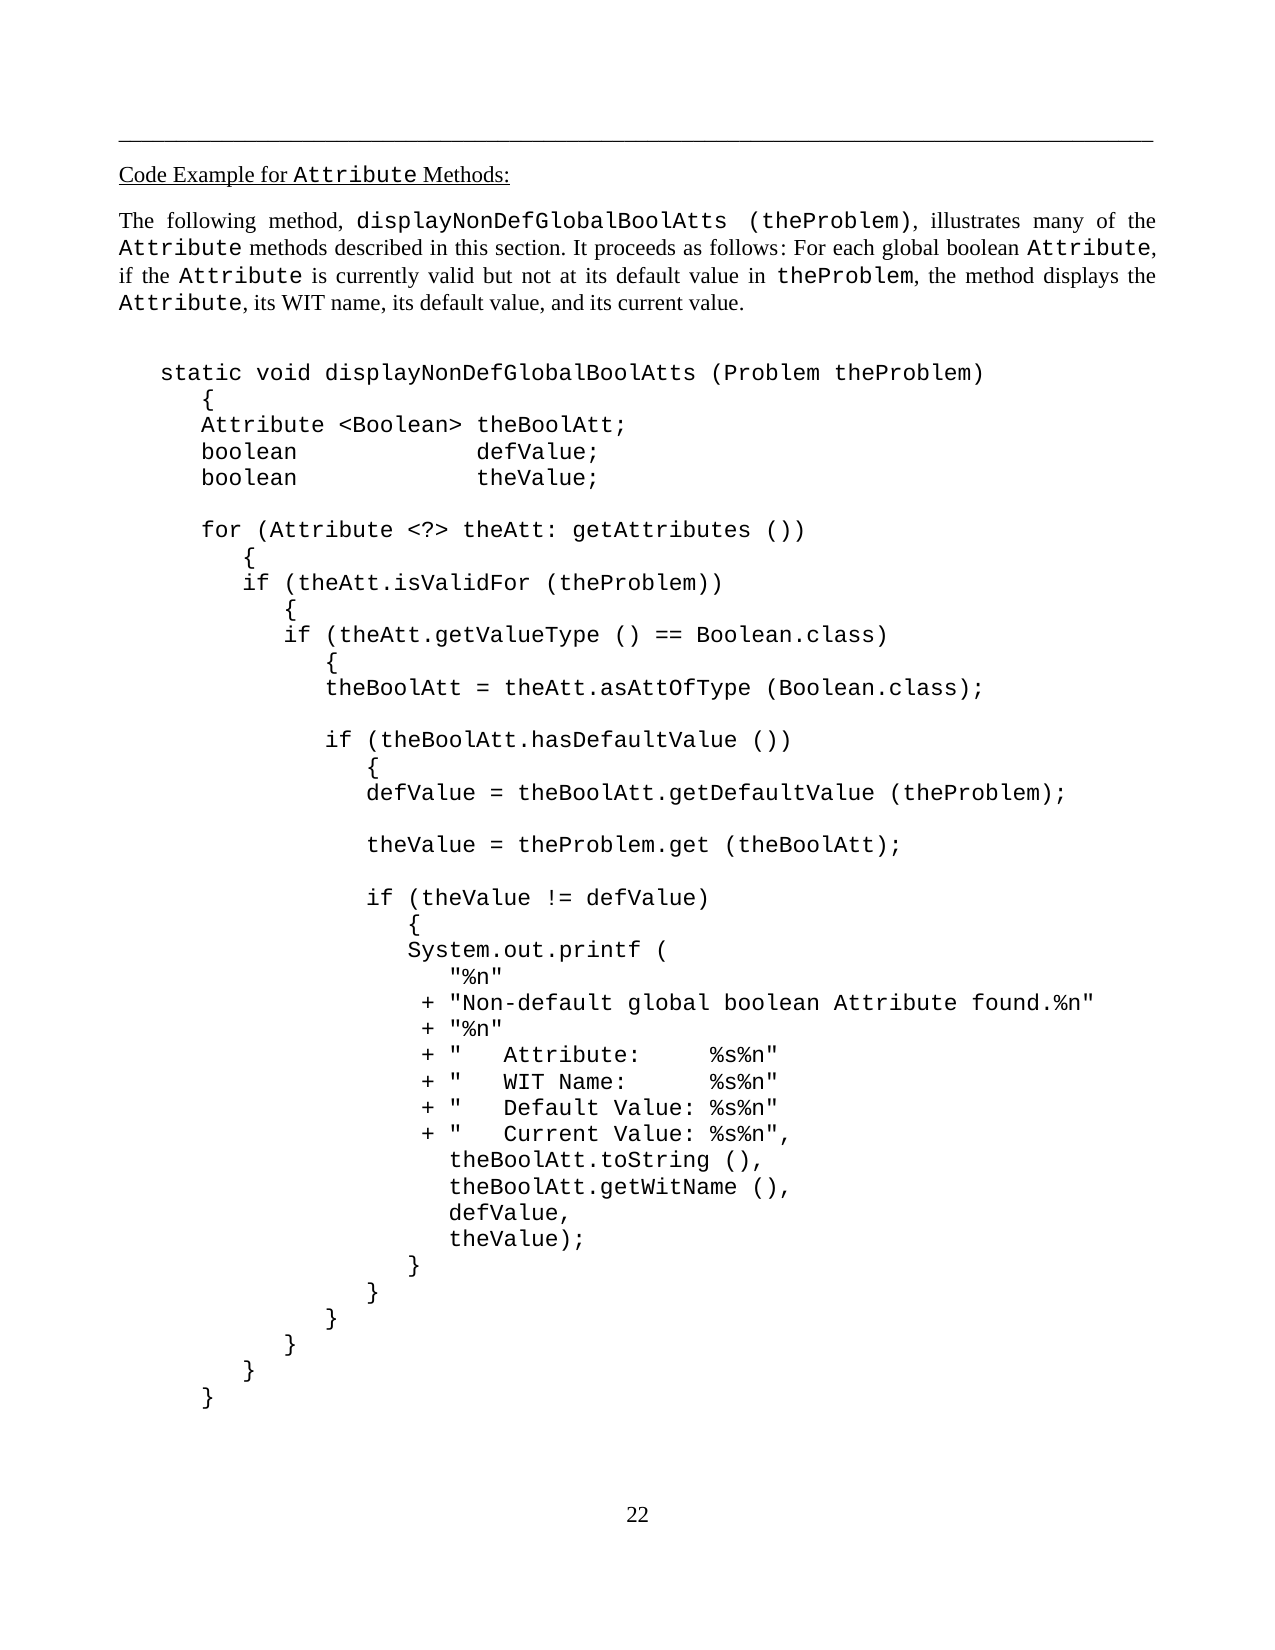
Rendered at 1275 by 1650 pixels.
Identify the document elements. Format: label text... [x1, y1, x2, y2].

text "%n" [118, 965, 1156, 991]
text if (theAtt.getValueType () == Boolean.class) [118, 624, 1156, 650]
text { [118, 597, 1156, 624]
text + " WIT Name: %s%n" [118, 1070, 1156, 1096]
text theValue = theProblem.get (theBoolAtt); [118, 834, 1156, 860]
text __________________________________________________________________________________________ [118, 118, 1156, 144]
text if (theBoolAtt.hasDefaultValue ()) [118, 729, 1156, 755]
text defValue = theBoolAtt.getDefaultValue (theProblem); [118, 781, 1156, 807]
text { [118, 912, 1156, 939]
text { [118, 650, 1156, 676]
text + "Non-default global boolean Attribute found.%n" [118, 991, 1156, 1017]
text static void displayNonDefGlobalBoolAtts (Problem theProblem) [118, 361, 1156, 387]
text + " Current Value: %s%n", [118, 1122, 1156, 1149]
text for (Attribute <?> theAtt: getAttributes ()) [118, 519, 1156, 545]
text { [118, 545, 1156, 571]
text theBoolAtt.toString (), [118, 1149, 1156, 1175]
text theBoolAtt.getWitName (), [118, 1175, 1156, 1201]
text } [118, 1332, 1156, 1359]
text boolean defValue; [118, 440, 1156, 466]
text Code Example for Attribute Methods: [118, 162, 1156, 189]
text { [118, 387, 1156, 414]
text theValue); [118, 1227, 1156, 1254]
text theBoolAtt = theAtt.asAttOfType (Boolean.class); [118, 676, 1156, 702]
text System.out.printf ( [118, 939, 1156, 965]
text } [118, 1280, 1156, 1306]
text } [118, 1385, 1156, 1411]
text if (theValue != defValue) [118, 886, 1156, 912]
text The following method, displayNonDefGlobalBoolAtts (theProblem), illustrates many of the Attribute methods described in this section. It proceeds as follows: For each global boolean Attribute, if the Attribute is currently valid but not at its default value in theProblem, the method displays the Attribute, its WIT name, its default value, and its current value. [118, 208, 1156, 318]
text + "%n" [118, 1017, 1156, 1044]
text Attribute <Boolean> theBoolAtt; [118, 414, 1156, 440]
text } [118, 1254, 1156, 1280]
text defValue, [118, 1201, 1156, 1227]
text if (theAtt.isValidFor (theProblem)) [118, 571, 1156, 597]
text + " Default Value: %s%n" [118, 1096, 1156, 1122]
text boolean theValue; [118, 466, 1156, 492]
text } [118, 1306, 1156, 1332]
text { [118, 755, 1156, 781]
text + " Attribute: %s%n" [118, 1044, 1156, 1070]
text } [118, 1359, 1156, 1385]
